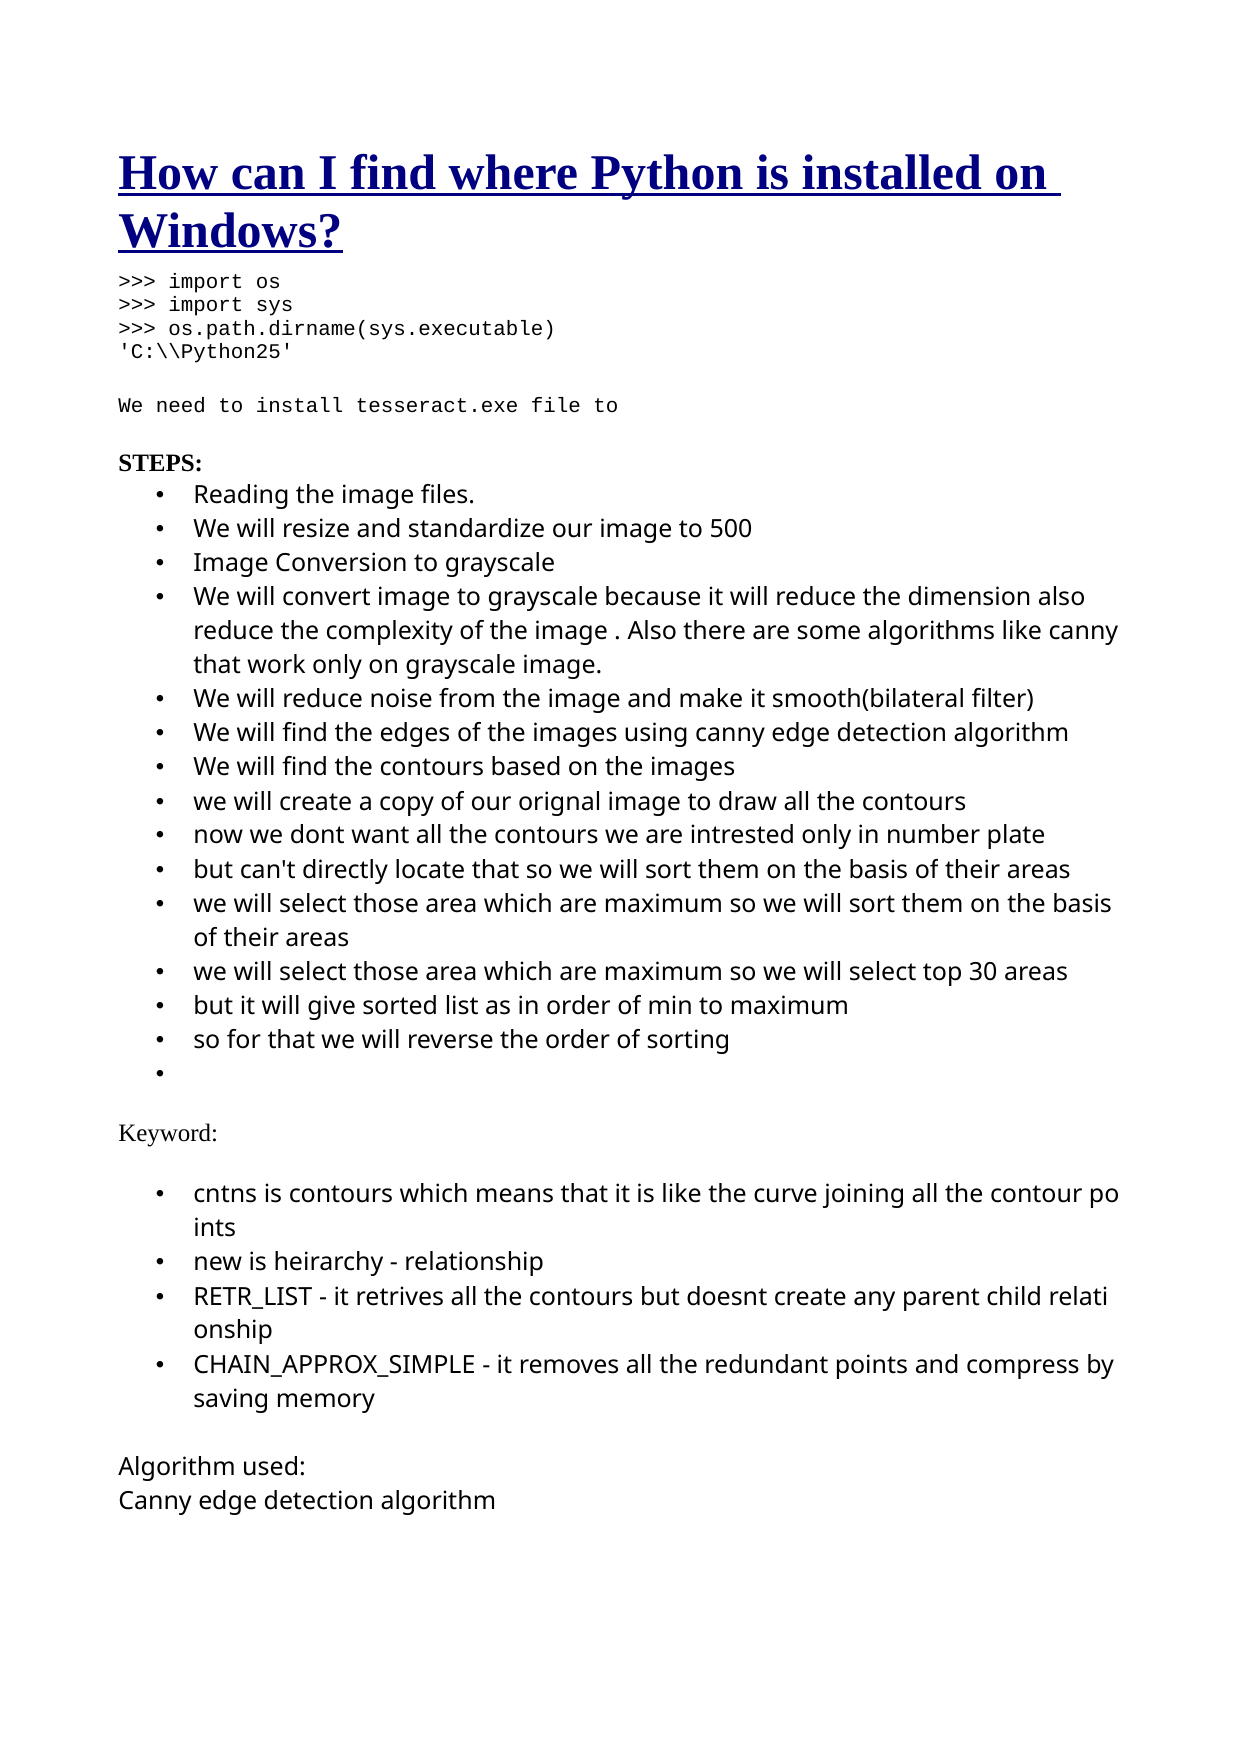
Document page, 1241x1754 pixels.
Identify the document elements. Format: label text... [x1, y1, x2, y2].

text >>> import os [118, 271, 1122, 294]
list but it will give sorted list as in order of min to maximum [156, 987, 1122, 1022]
list We will resize and standardize our image to 500 [156, 511, 1122, 545]
list Reading the image files. [156, 477, 1122, 511]
list but can't directly locate that so we will sort them on the basis of their areas [156, 851, 1122, 885]
list We will find the edges of the images using canny edge detection algorithm [156, 715, 1122, 749]
text >>> import sys [118, 294, 1122, 318]
text STEPS: [118, 448, 1122, 477]
text Keyword: [118, 1118, 1122, 1147]
list We will convert image to grayscale because it will reduce the dimension also reduce the complexity of the image . Also there are some algorithms like canny that work only on grayscale image. [156, 579, 1122, 681]
text 'C:\\Python25' [118, 342, 1122, 365]
subtitle How can I find where Python is installed on Windows? [118, 143, 1122, 258]
list Image Conversion to grayscale [156, 545, 1122, 579]
list so for that we will reverse the order of sorting [156, 1022, 1122, 1056]
text Algorithm used: [118, 1448, 1122, 1482]
text Canny edge detection algorithm [118, 1482, 1122, 1517]
list RETR_LIST - it retrives all the contours but doesnt create any parent child relationship [156, 1278, 1122, 1346]
list we will create a copy of our orignal image to draw all the contours [156, 783, 1122, 817]
list now we dont want all the contours we are intrested only in number plate [156, 817, 1122, 851]
list CHAIN_APPROX_SIMPLE - it removes all the redundant points and compress by saving memory [156, 1346, 1122, 1414]
text >>> os.path.dirname(sys.executable) [118, 318, 1122, 342]
list cntns is contours which means that it is like the curve joining all the contour points [156, 1176, 1122, 1244]
list We will reduce noise from the image and make it smooth(bilateral filter) [156, 681, 1122, 715]
list We will find the contours based on the images [156, 749, 1122, 783]
list we will select those area which are maximum so we will select top 30 areas [156, 953, 1122, 987]
text We need to install tesseract.exe file to [118, 395, 1122, 418]
list new is heirarchy - relationship [156, 1244, 1122, 1278]
list we will select those area which are maximum so we will sort them on the basis of their areas [156, 885, 1122, 953]
